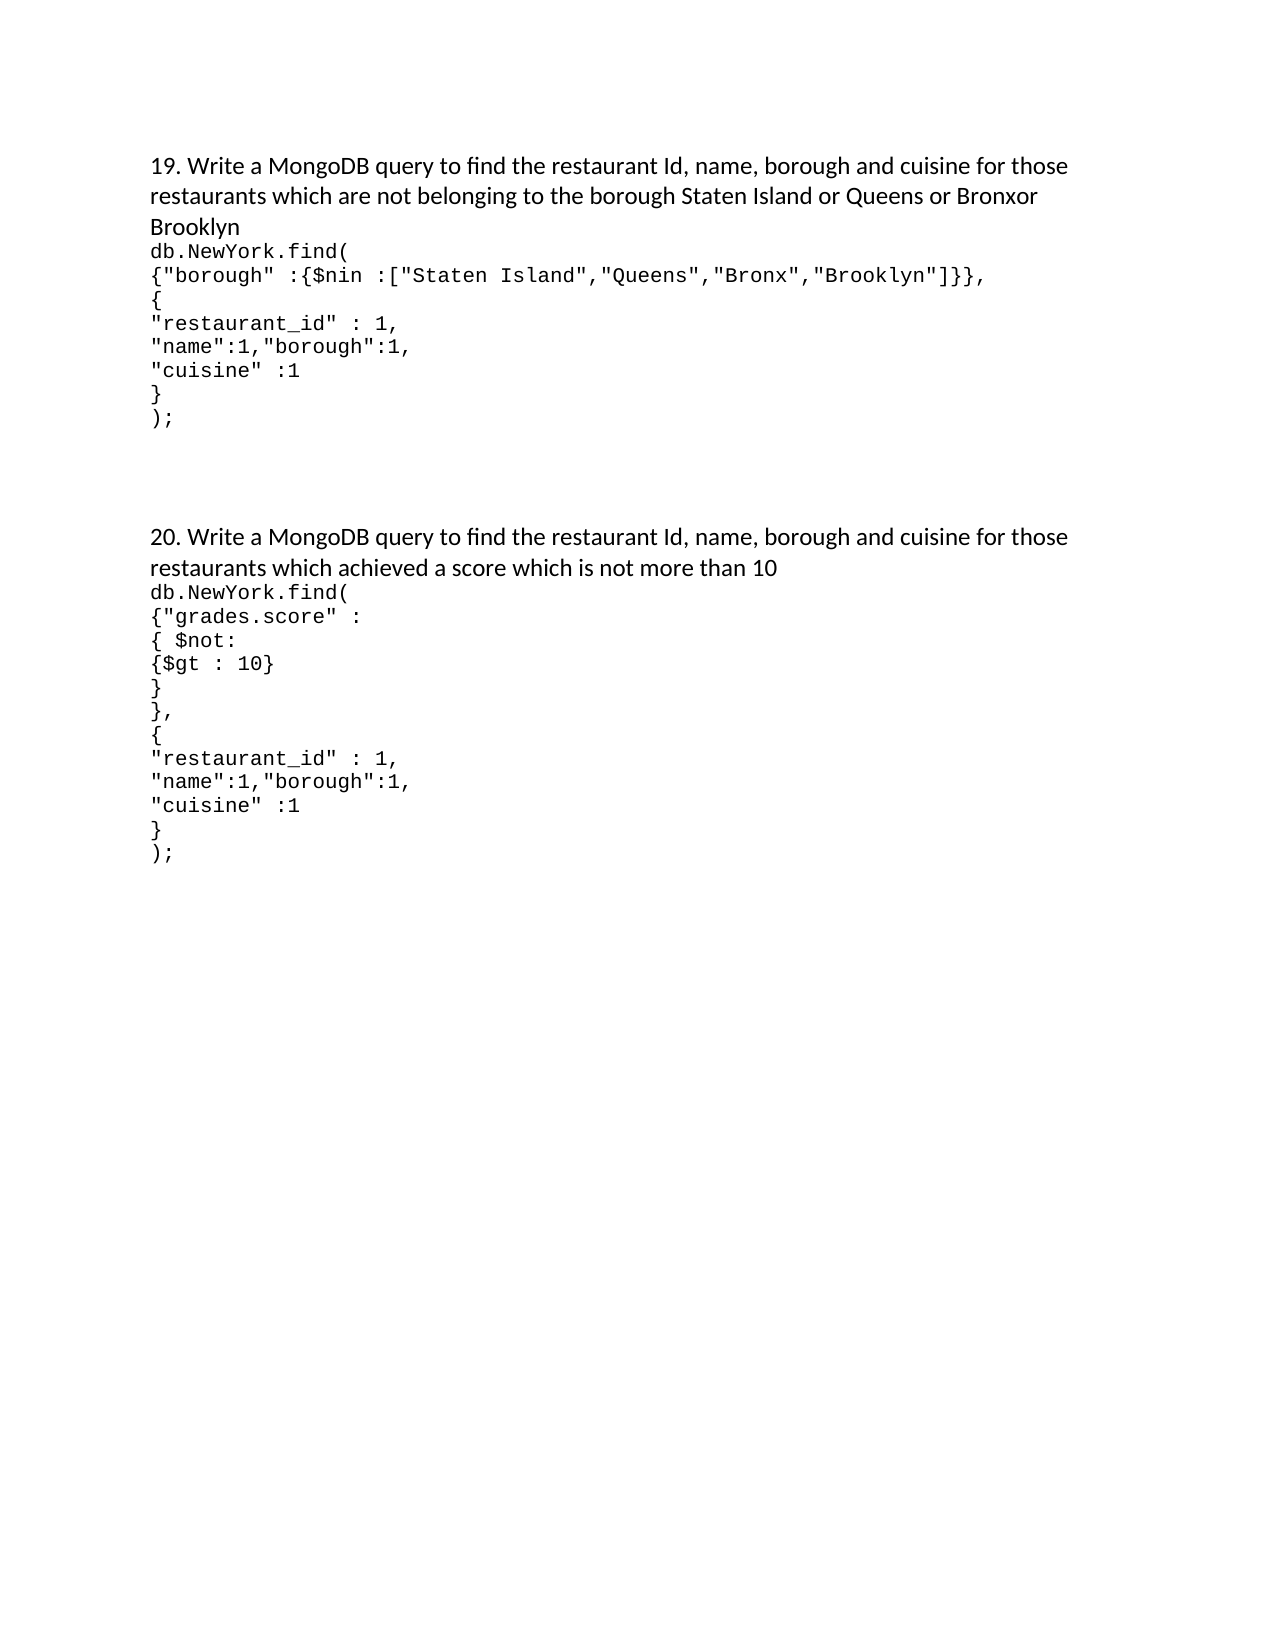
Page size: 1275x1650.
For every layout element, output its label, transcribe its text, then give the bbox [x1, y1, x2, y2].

text } [150, 677, 1125, 701]
text { [150, 289, 1125, 312]
text {"grades.score" : [150, 606, 1125, 629]
text {$gt : 10} [150, 653, 1125, 677]
text "restaurant_id" : 1, [150, 748, 1125, 771]
text ); [150, 842, 1125, 866]
text "name":1,"borough":1, [150, 771, 1125, 795]
text 20. Write a MongoDB query to find the restaurant Id, name, borough and cuisine for those restaurants which achieved a score which is not more than 10 [150, 521, 1125, 582]
text "cuisine" :1 [150, 360, 1125, 383]
text {"borough" :{$nin :["Staten Island","Queens","Bronx","Brooklyn"]}}, [150, 265, 1125, 289]
text { [150, 724, 1125, 748]
text db.NewYork.find( [150, 242, 1125, 265]
text "name":1,"borough":1, [150, 336, 1125, 360]
text db.NewYork.find( [150, 582, 1125, 606]
text "cuisine" :1 [150, 795, 1125, 819]
text 19. Write a MongoDB query to find the restaurant Id, name, borough and cuisine for those restaurants which are not belonging to the borough Staten Island or Queens or Bronxor Brooklyn [150, 150, 1125, 242]
text { $not: [150, 629, 1125, 653]
text ); [150, 407, 1125, 431]
text } [150, 819, 1125, 842]
text "restaurant_id" : 1, [150, 312, 1125, 336]
text } [150, 383, 1125, 407]
text }, [150, 701, 1125, 724]
